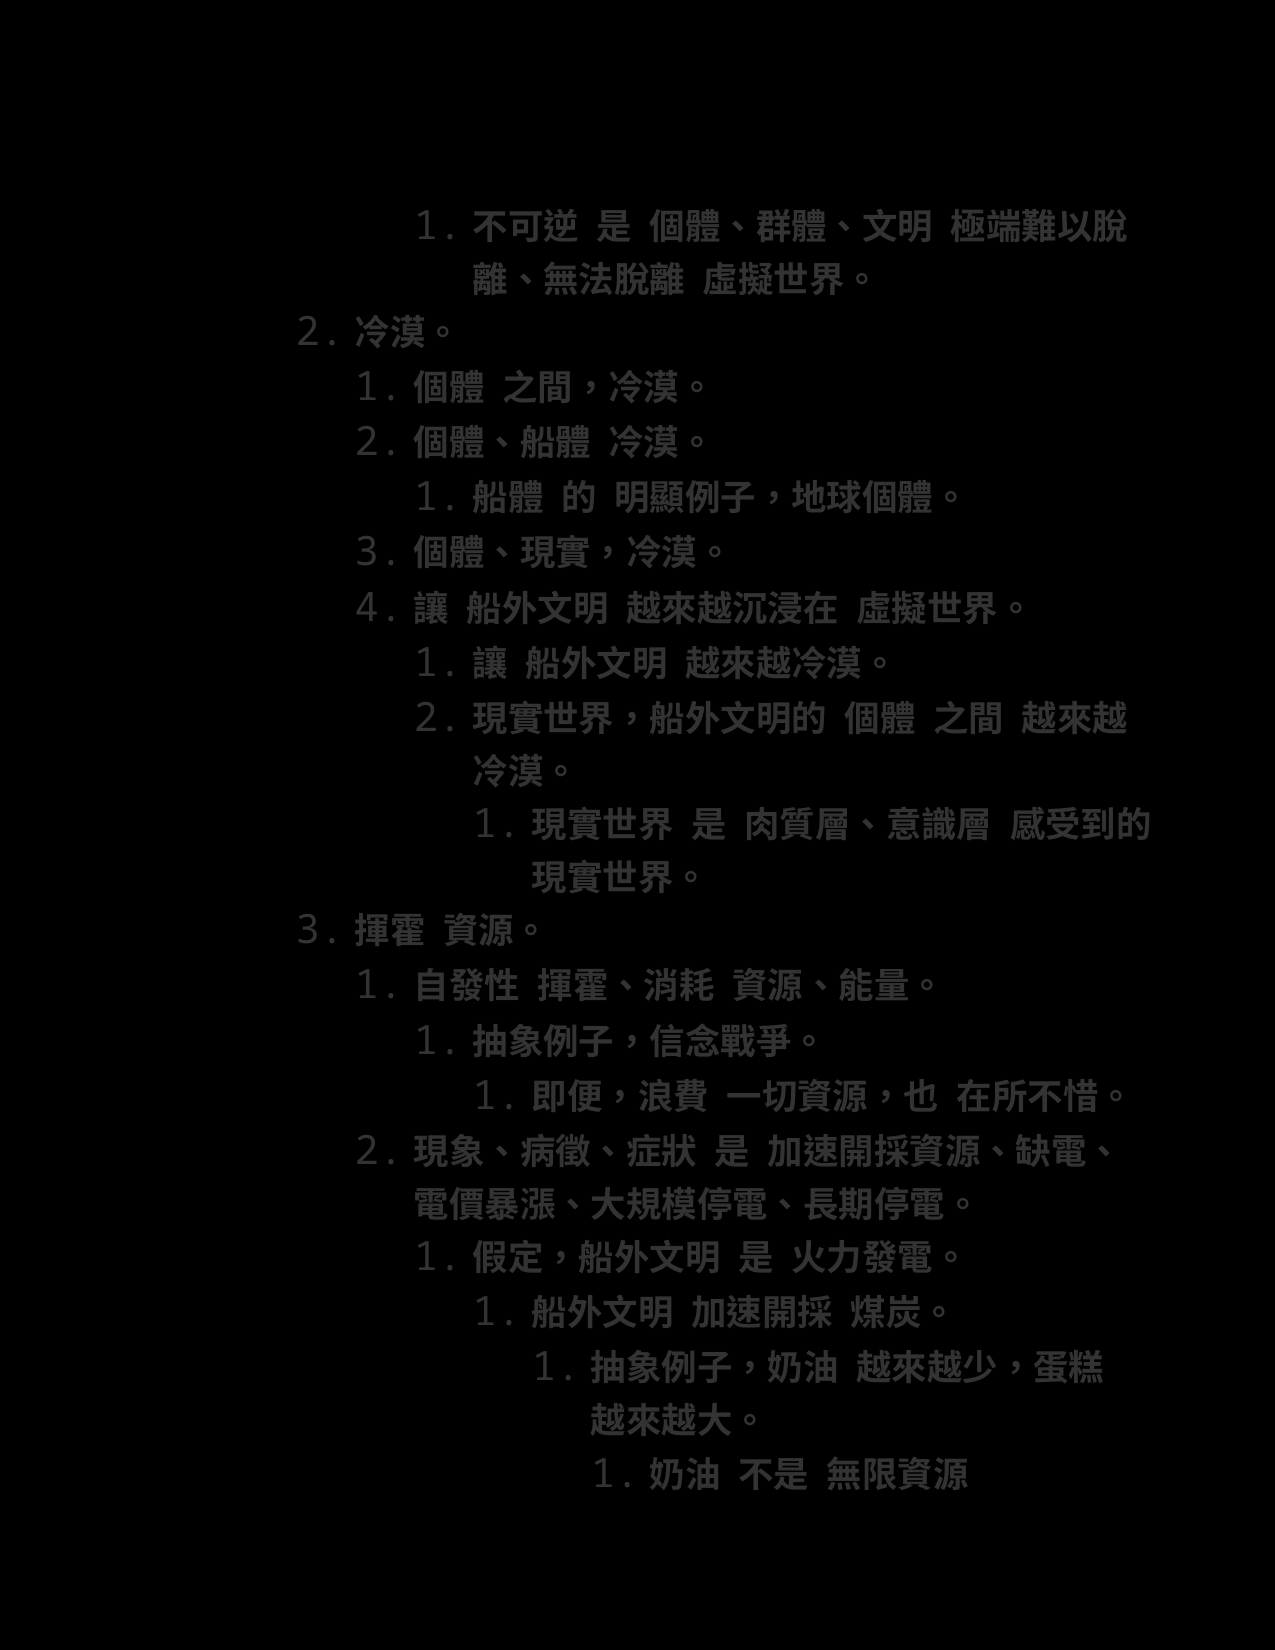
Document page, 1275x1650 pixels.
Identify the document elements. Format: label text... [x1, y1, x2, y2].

list 個體、船體 冷漠。 [354, 412, 1157, 467]
list 即便，浪費 一切資源，也 在所不惜。 [472, 1066, 1157, 1121]
list 現實世界，船外文明的 個體 之間 越來越冷漠。 [413, 688, 1157, 794]
list 不可逆 是 個體、群體、文明 極端難以脫離、無法脫離 虛擬世界。 [413, 196, 1157, 302]
list 奶油 不是 無限資源 [591, 1444, 1157, 1499]
list 自發性 揮霍、消耗 資源、能量。 [354, 956, 1157, 1011]
list 船體 的 明顯例子，地球個體。 [413, 467, 1157, 523]
list 現實世界 是 肉質層、意識層 感受到的 現實世界。 [472, 794, 1157, 901]
list 讓 船外文明 越來越冷漠。 [413, 633, 1157, 688]
list 假定，船外文明 是 火力發電。 [413, 1227, 1157, 1282]
list 個體 之間，冷漠。 [354, 357, 1157, 412]
list 抽象例子，奶油 越來越少，蛋糕 越來越大。 [532, 1338, 1157, 1444]
list 抽象例子，信念戰爭。 [413, 1011, 1157, 1066]
list 現象、病徵、症狀 是 加速開採資源、缺電、電價暴漲、大規模停電、長期停電。 [354, 1121, 1157, 1227]
list 讓 船外文明 越來越沉浸在 虛擬世界。 [354, 578, 1157, 633]
list 船外文明 加速開採 煤炭。 [472, 1282, 1157, 1338]
list 揮霍 資源。 [295, 901, 1157, 956]
list 個體、現實，冷漠。 [354, 523, 1157, 578]
list 冷漠。 [295, 302, 1157, 357]
